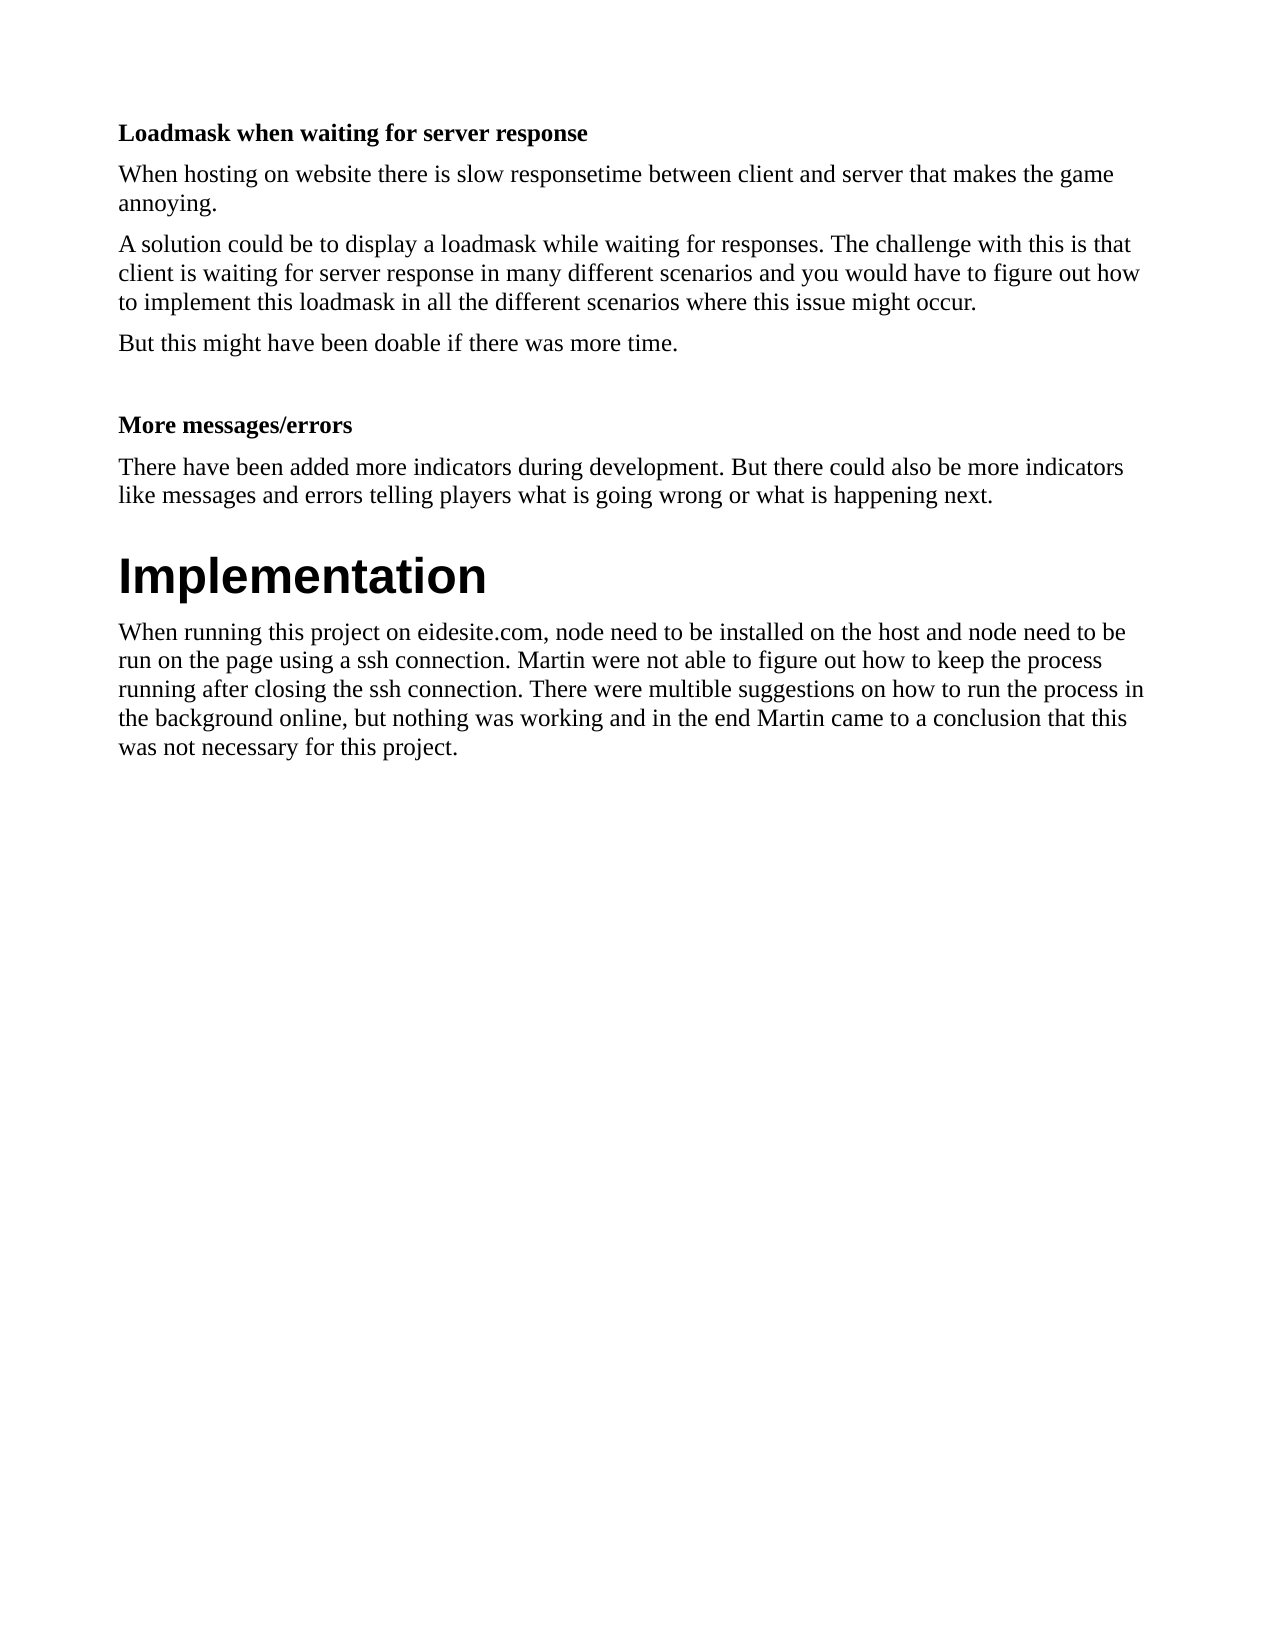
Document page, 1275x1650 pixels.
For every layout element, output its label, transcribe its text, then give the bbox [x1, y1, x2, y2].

text When hosting on website there is slow responsetime between client and server that makes the game annoying. [118, 159, 1157, 217]
text But this might have been doable if there was more time. [118, 328, 1157, 357]
text More messages/errors [118, 411, 1157, 439]
text There have been added more indicators during development. But there could also be more indicators like messages and errors telling players what is going wrong or what is happening next. [118, 452, 1157, 509]
text A solution could be to display a loadmask while waiting for responses. The challenge with this is that client is waiting for server response in many different scenarios and you would have to figure out how to implement this loadmask in all the different scenarios where this issue might occur. [118, 229, 1157, 316]
text When running this project on eidesite.com, node need to be installed on the host and node need to be run on the page using a ssh connection. Martin were not able to figure out how to keep the process running after closing the ssh connection. There were multible suggestions on how to run the process in the background online, but nothing was working and in the end Martin came to a conclusion that this was not necessary for this project. [118, 617, 1157, 761]
text Loadmask when waiting for server response [118, 118, 1157, 147]
subtitle Implementation [118, 547, 1157, 604]
